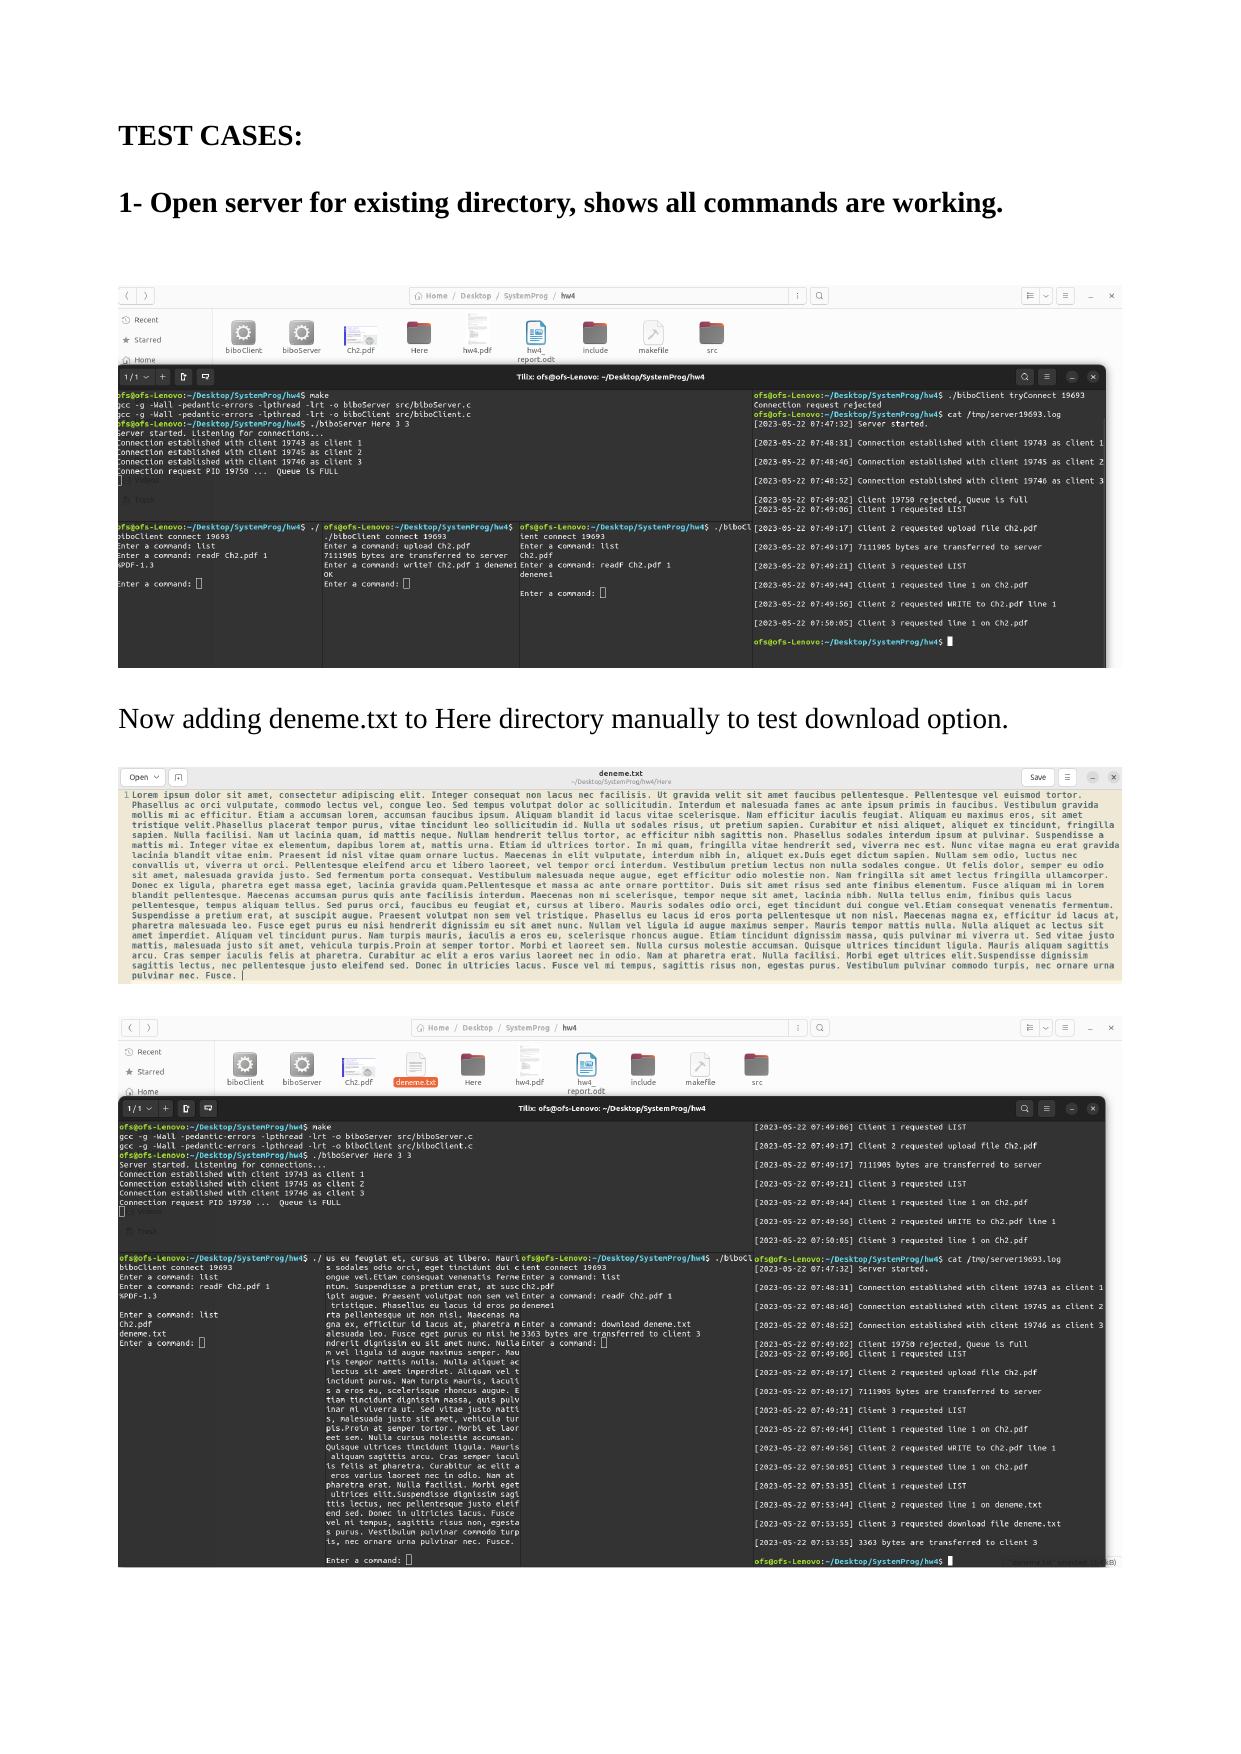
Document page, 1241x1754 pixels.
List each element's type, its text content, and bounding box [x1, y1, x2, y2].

picture [118, 285, 1123, 668]
picture [118, 1016, 1123, 1568]
text Now adding deneme.txt to Here directory manually to test download option. [118, 701, 1122, 734]
picture [118, 767, 1123, 984]
text TEST CASES: [118, 118, 1122, 152]
text 1- Open server for existing directory, shows all commands are working. [118, 185, 1122, 252]
